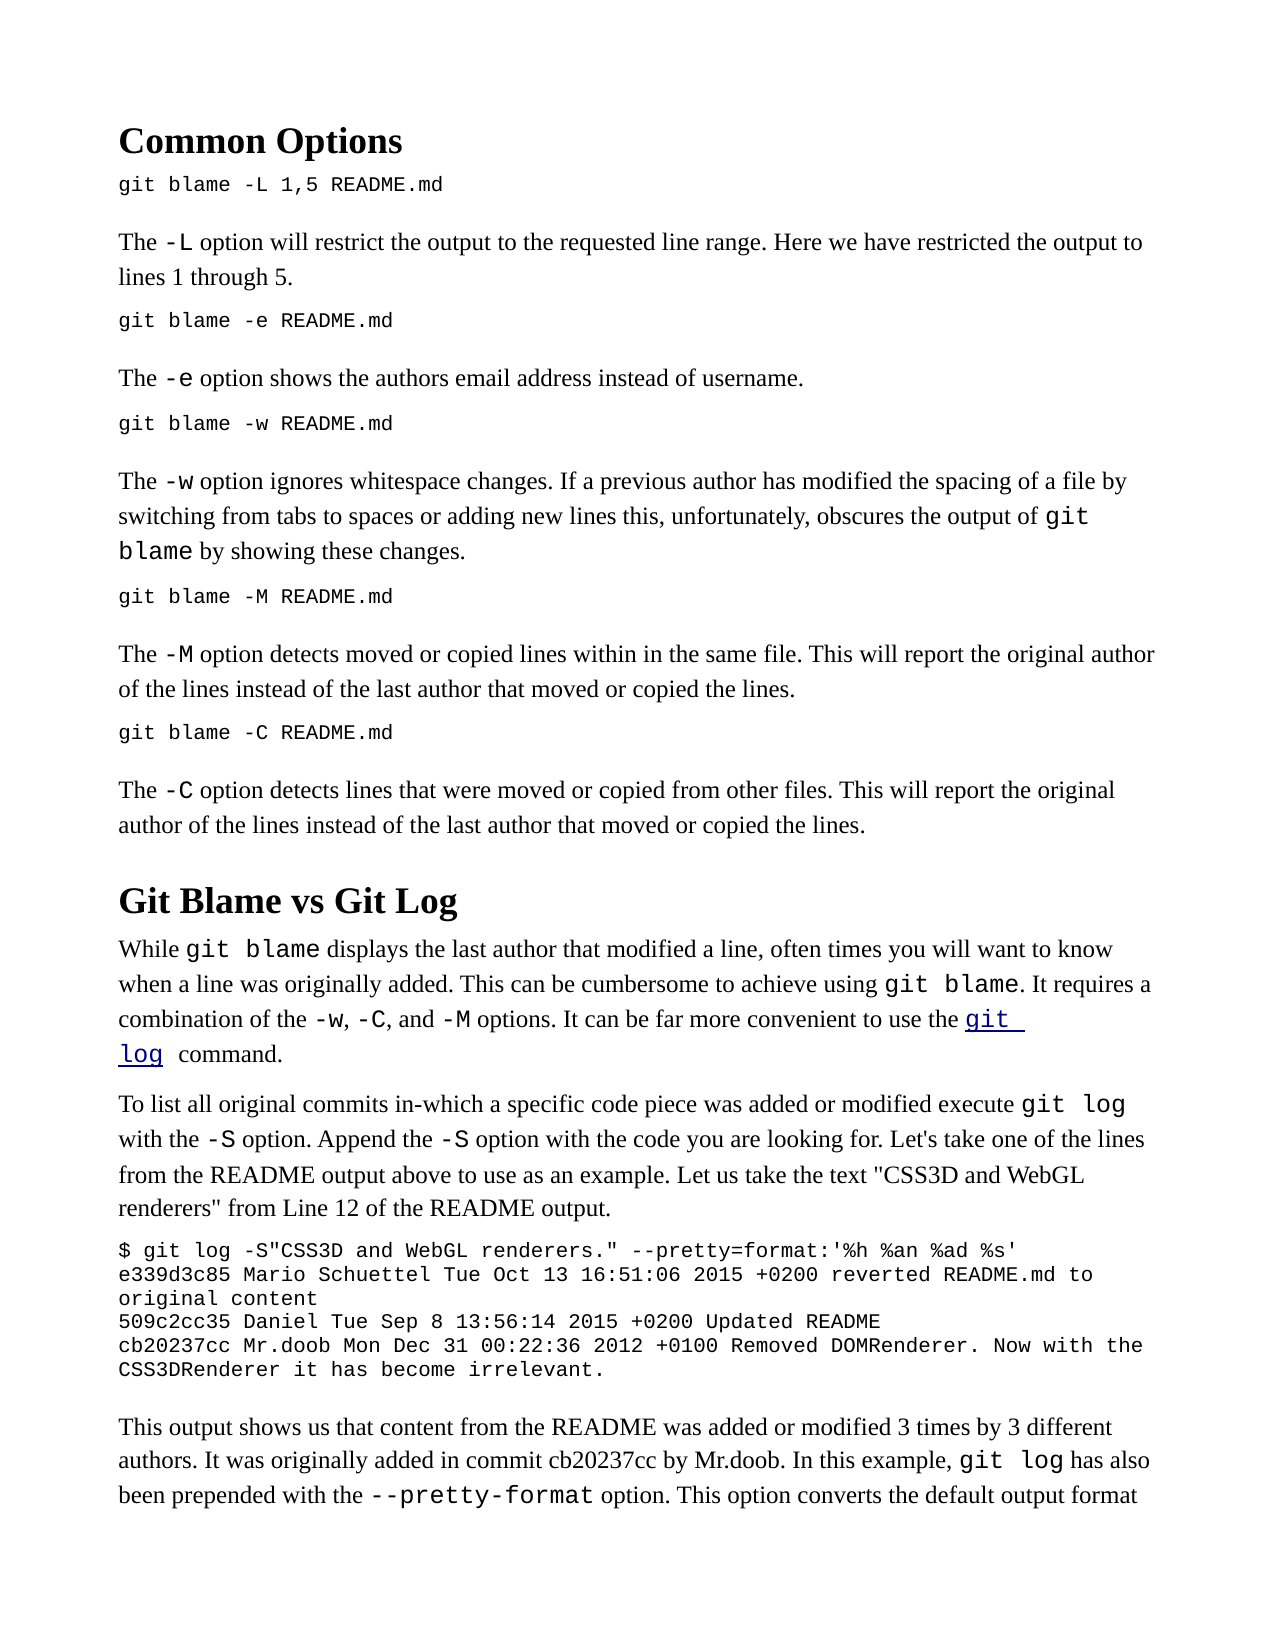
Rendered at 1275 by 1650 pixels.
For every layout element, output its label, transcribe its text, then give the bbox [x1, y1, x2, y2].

text The -M option detects moved or copied lines within in the same file. This will report the original author of the lines instead of the last author that moved or copied the lines. [118, 639, 1157, 703]
text The -L option will restrict the output to the requested line range. Here we have restricted the output to lines 1 through 5. [118, 227, 1157, 291]
text git blame -C README.md [118, 722, 1157, 746]
text $ git log -S"CSS3D and WebGL renderers." --pretty=format:'%h %an %ad %s' [118, 1240, 1157, 1264]
text git blame -L 1,5 README.md [118, 174, 1157, 197]
text 509c2cc35 Daniel Tue Sep 8 13:56:14 2015 +0200 Updated README [118, 1311, 1157, 1335]
text cb20237cc Mr.doob Mon Dec 31 00:22:36 2012 +0100 Removed DOMRenderer. Now with the CSS3DRenderer it has become irrelevant. [118, 1335, 1157, 1382]
text This output shows us that content from the README was added or modified 3 times by 3 different authors. It was originally added in commit cb20237cc by Mr.doob. In this example, git log has also been prepended with the --pretty-format option. This option converts the default output format [118, 1412, 1157, 1511]
text e339d3c85 Mario Schuettel Tue Oct 13 16:51:06 2015 +0200 reverted README.md to original content [118, 1264, 1157, 1311]
text While git blame displays the last author that modified a line, often times you will want to know when a line was originally added. This can be cumbersome to achieve using git blame. It requires a combination of the -w, -C, and -M options. It can be far more convenient to use the git log command. [118, 934, 1157, 1070]
text The -e option shows the authors email address instead of username. [118, 363, 1157, 393]
text The -w option ignores whitespace changes. If a previous author has modified the spacing of a file by switching from tabs to spaces or adding new lines this, unfortunately, obscures the output of git blame by showing these changes. [118, 466, 1157, 567]
text git blame -w README.md [118, 413, 1157, 436]
text git blame -M README.md [118, 586, 1157, 610]
text git blame -e README.md [118, 309, 1157, 333]
text The -C option detects lines that were moved or copied from other files. This will report the original author of the lines instead of the last author that moved or copied the lines. [118, 775, 1157, 839]
subtitle Common Options [118, 118, 1157, 161]
subtitle Git Blame vs Git Log [118, 878, 1157, 922]
text To list all original commits in-which a specific code piece was added or modified execute git log with the -S option. Append the -S option with the code you are looking for. Let's take one of the lines from the README output above to use as an example. Let us take the text "CSS3D and WebGL renderers" from Line 12 of the README output. [118, 1089, 1157, 1221]
